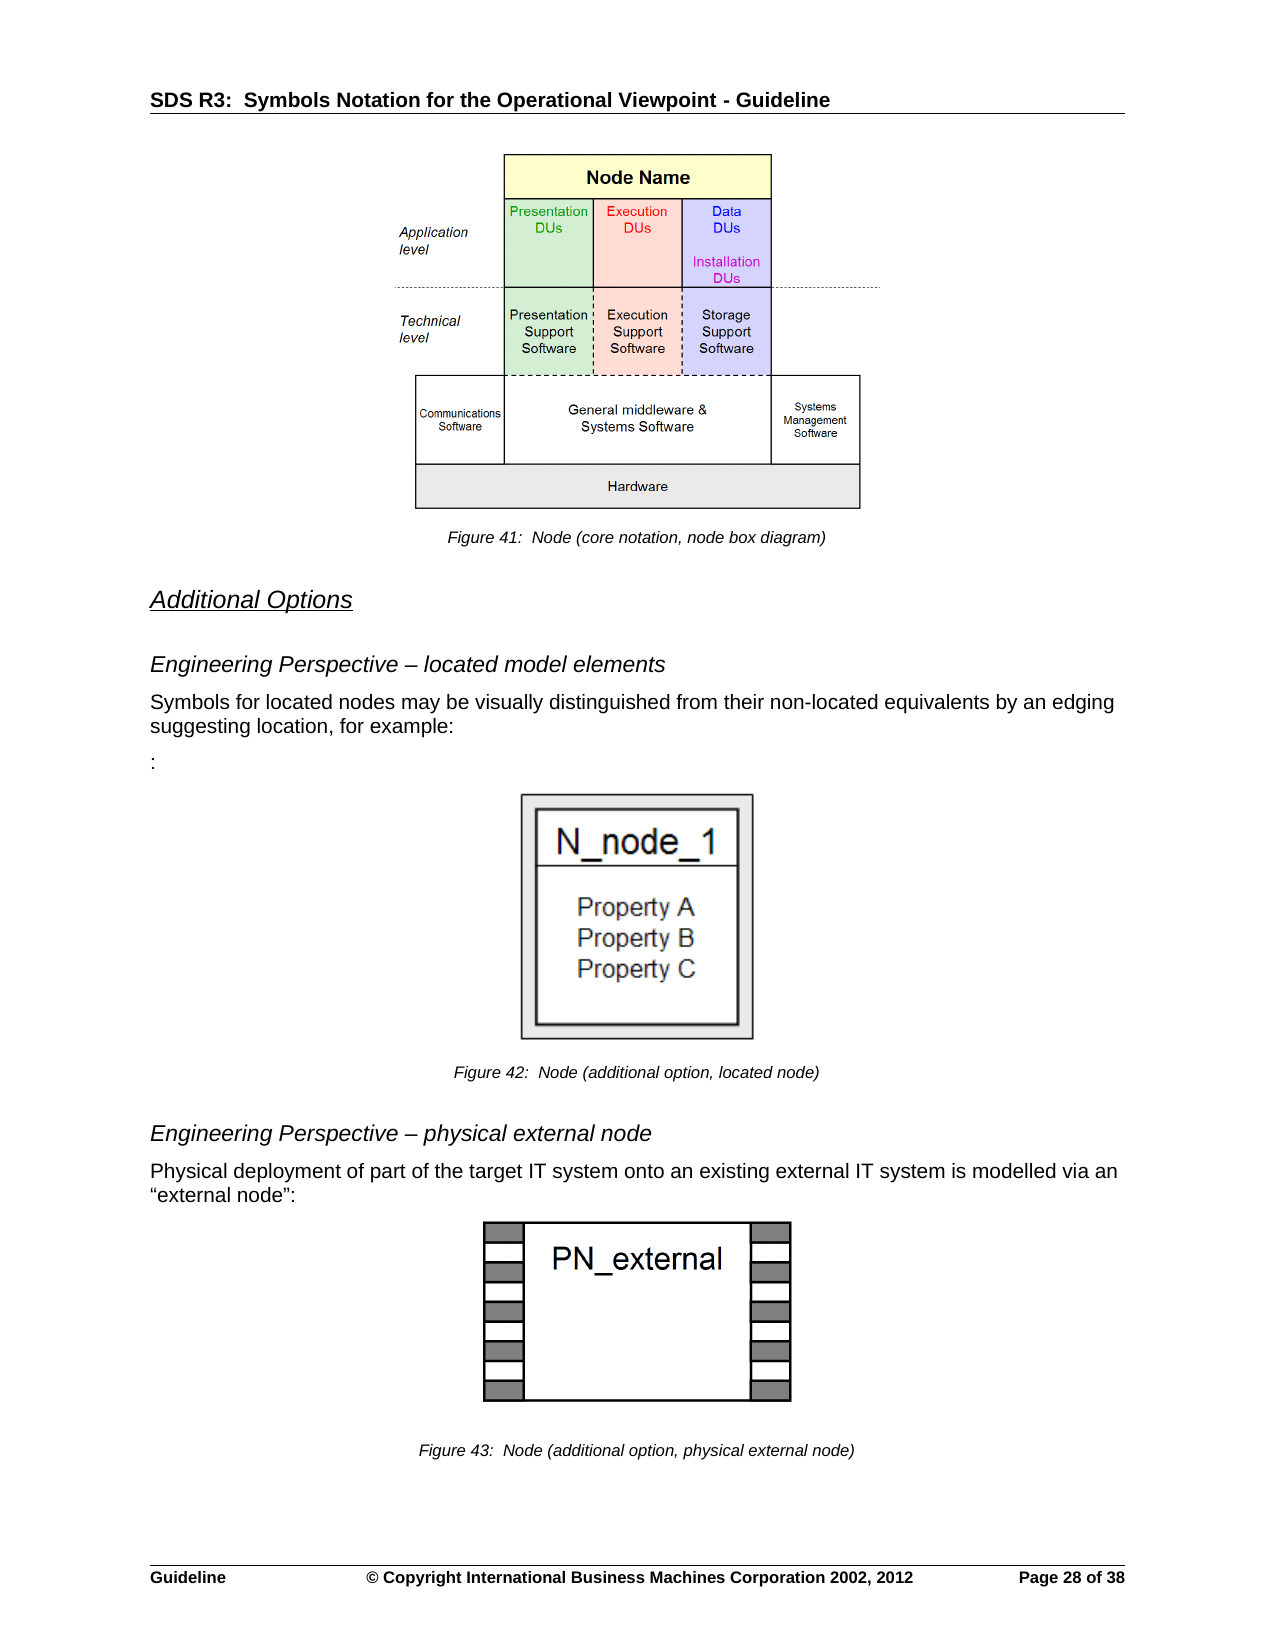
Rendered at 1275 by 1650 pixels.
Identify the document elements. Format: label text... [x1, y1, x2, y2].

subtitle Engineering Perspective – located model elements [150, 651, 1125, 677]
text Figure 43: Node (additional option, physical external node) [150, 1441, 1125, 1460]
text Symbols for located nodes may be visually distinguished from their non-located equivalents by an edging suggesting location, for example: [150, 690, 1125, 738]
text : [150, 750, 1125, 774]
text Figure 41: Node (core notation, node box diagram) [150, 528, 1125, 547]
subtitle Engineering Perspective – physical external node [150, 1120, 1125, 1146]
text Physical deployment of part of the target IT system onto an existing external IT system is modelled via an “external node”: [150, 1159, 1125, 1207]
picture [395, 151, 880, 514]
picture [481, 1220, 794, 1404]
picture [515, 788, 760, 1049]
subtitle Additional Options [150, 584, 1125, 613]
text Figure 42: Node (additional option, located node) [150, 1063, 1125, 1082]
